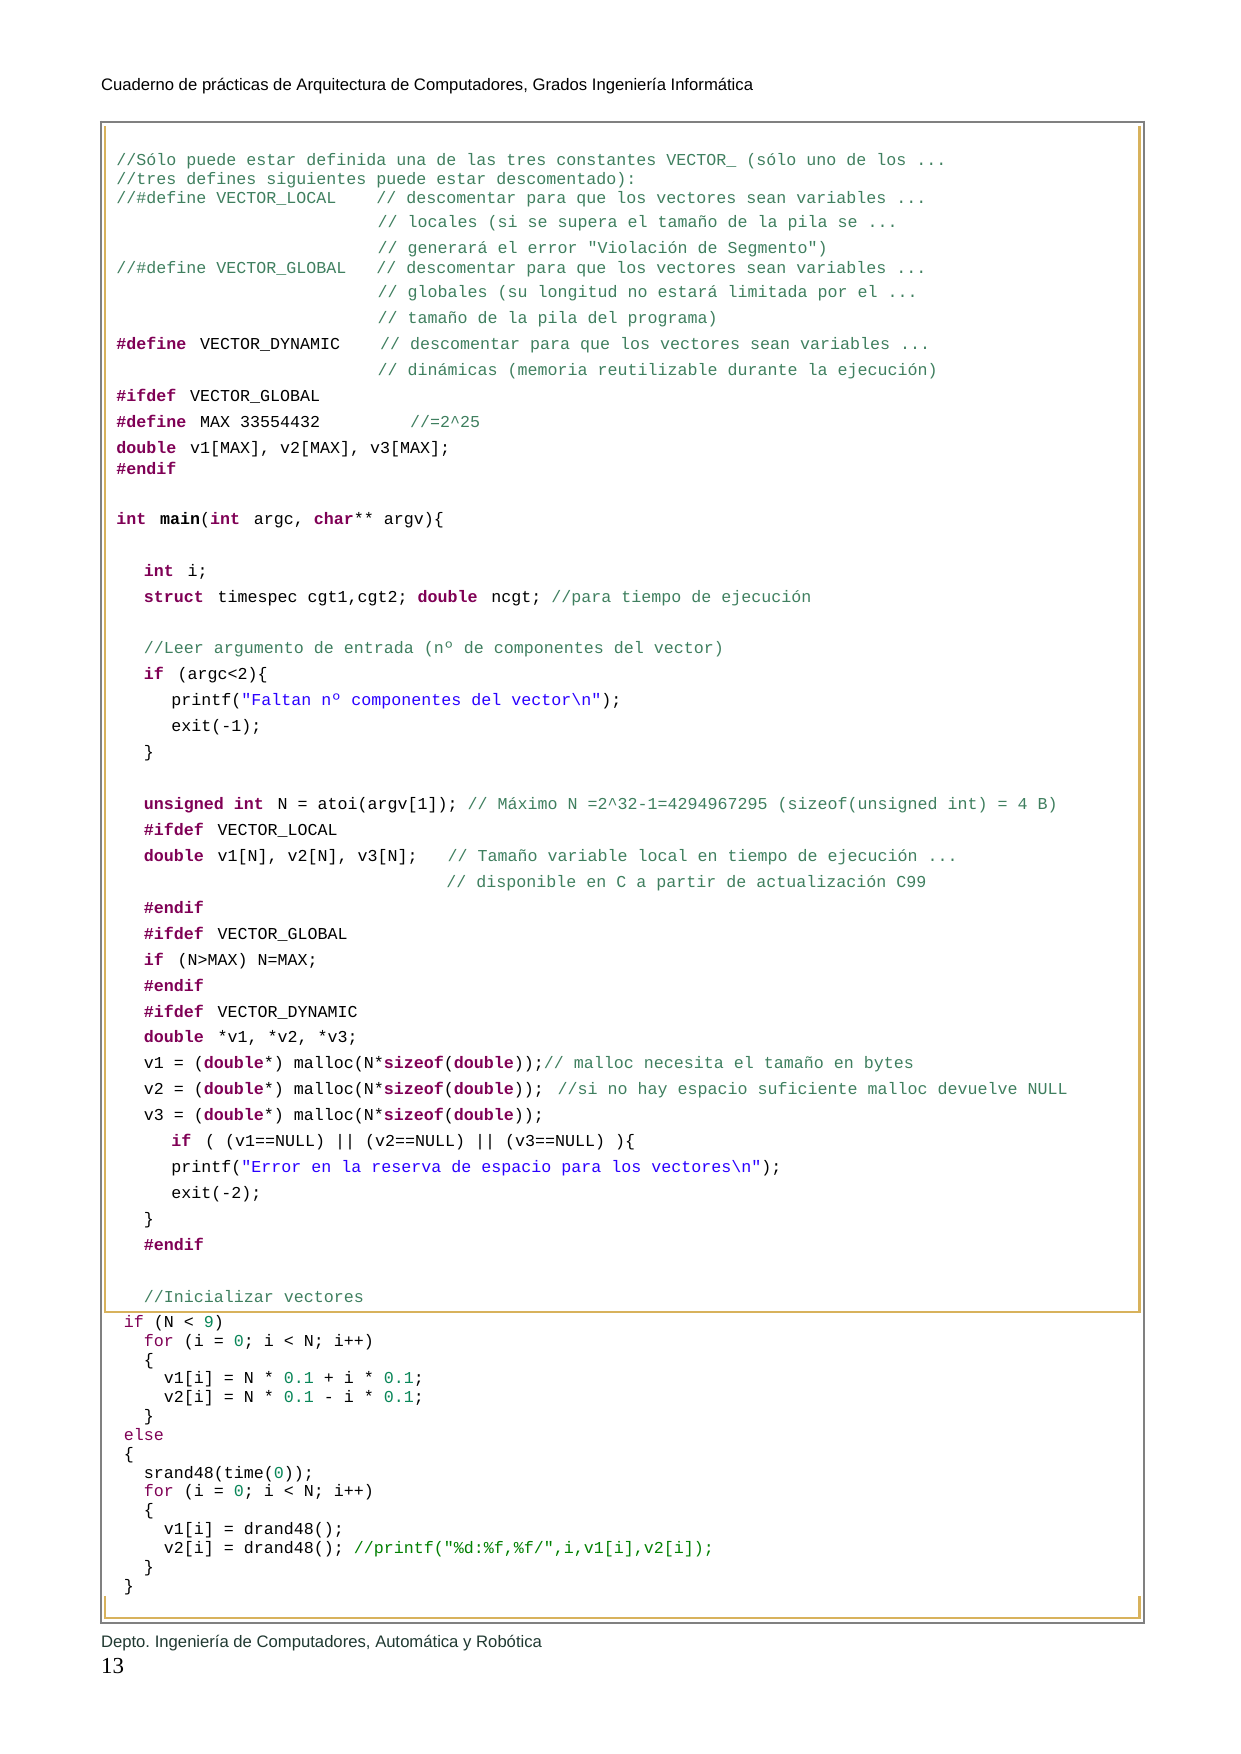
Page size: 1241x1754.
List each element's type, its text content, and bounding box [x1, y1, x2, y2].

table_cell //Sólo puede estar definida una de las tres constantes VECTOR_ (sólo uno de los ... //tres defines siguientes puede estar descomentado): //#define VECTOR_LOCAL // descomentar para que los vectores sean variables ... // locales (si se supera el tamaño de la pila se ... // generará el error "Violación de Segmento") //#define VECTOR_GLOBAL // descomentar para que los vectores sean variables ... // globales (su longitud no estará limitada por el ... // tamaño de la pila del programa) #define VECTOR_DYNAMIC // descomentar para que los vectores sean variables ... // dinámicas (memoria reutilizable durante la ejecución) #ifdef VECTOR_GLOBAL #define MAX 33554432 //=2^25 double v1[MAX], v2[MAX], v3[MAX]; #endif int main(int argc, char** argv){ int i; struct timespec cgt1,cgt2; double ncgt; //para tiempo de ejecución //Leer argumento de entrada (nº de componentes del vector) if (argc<2){ printf("Faltan nº componentes del vector\n"); exit(-1); } unsigned int N = atoi(argv[1]); // Máximo N =2^32-1=4294967295 (sizeof(unsigned int) = 4 B) #ifdef VECTOR_LOCAL double v1[N], v2[N], v3[N]; // Tamaño variable local en tiempo de ejecución ... // disponible en C a partir de actualización C99 #endif #ifdef VECTOR_GLOBAL if (N>MAX) N=MAX; #endif #ifdef VECTOR_DYNAMIC double *v1, *v2, *v3; v1 = (double*) malloc(N*sizeof(double));// malloc necesita el tamaño en bytes v2 = (double*) malloc(N*sizeof(double)); //si no hay espacio suficiente malloc devuelve NULL v3 = (double*) malloc(N*sizeof(double)); if ( (v1==NULL) || (v2==NULL) || (v3==NULL) ){ printf("Error en la reserva de espacio para los vectores\n"); exit(-2); } #endif //Inicializar vectores if (N < 9) for (i = 0; i < N; i++) { v1[i] = N * 0.1 + i * 0.1; v2[i] = N * 0.1 - i * 0.1; } else { srand48(time(0)); for (i = 0; i < N; i++) { v1[i] = drand48(); v2[i] = drand48(); //printf("%d:%f,%f/",i,v1[i],v2[i]); } } [102, 123, 1143, 1622]
